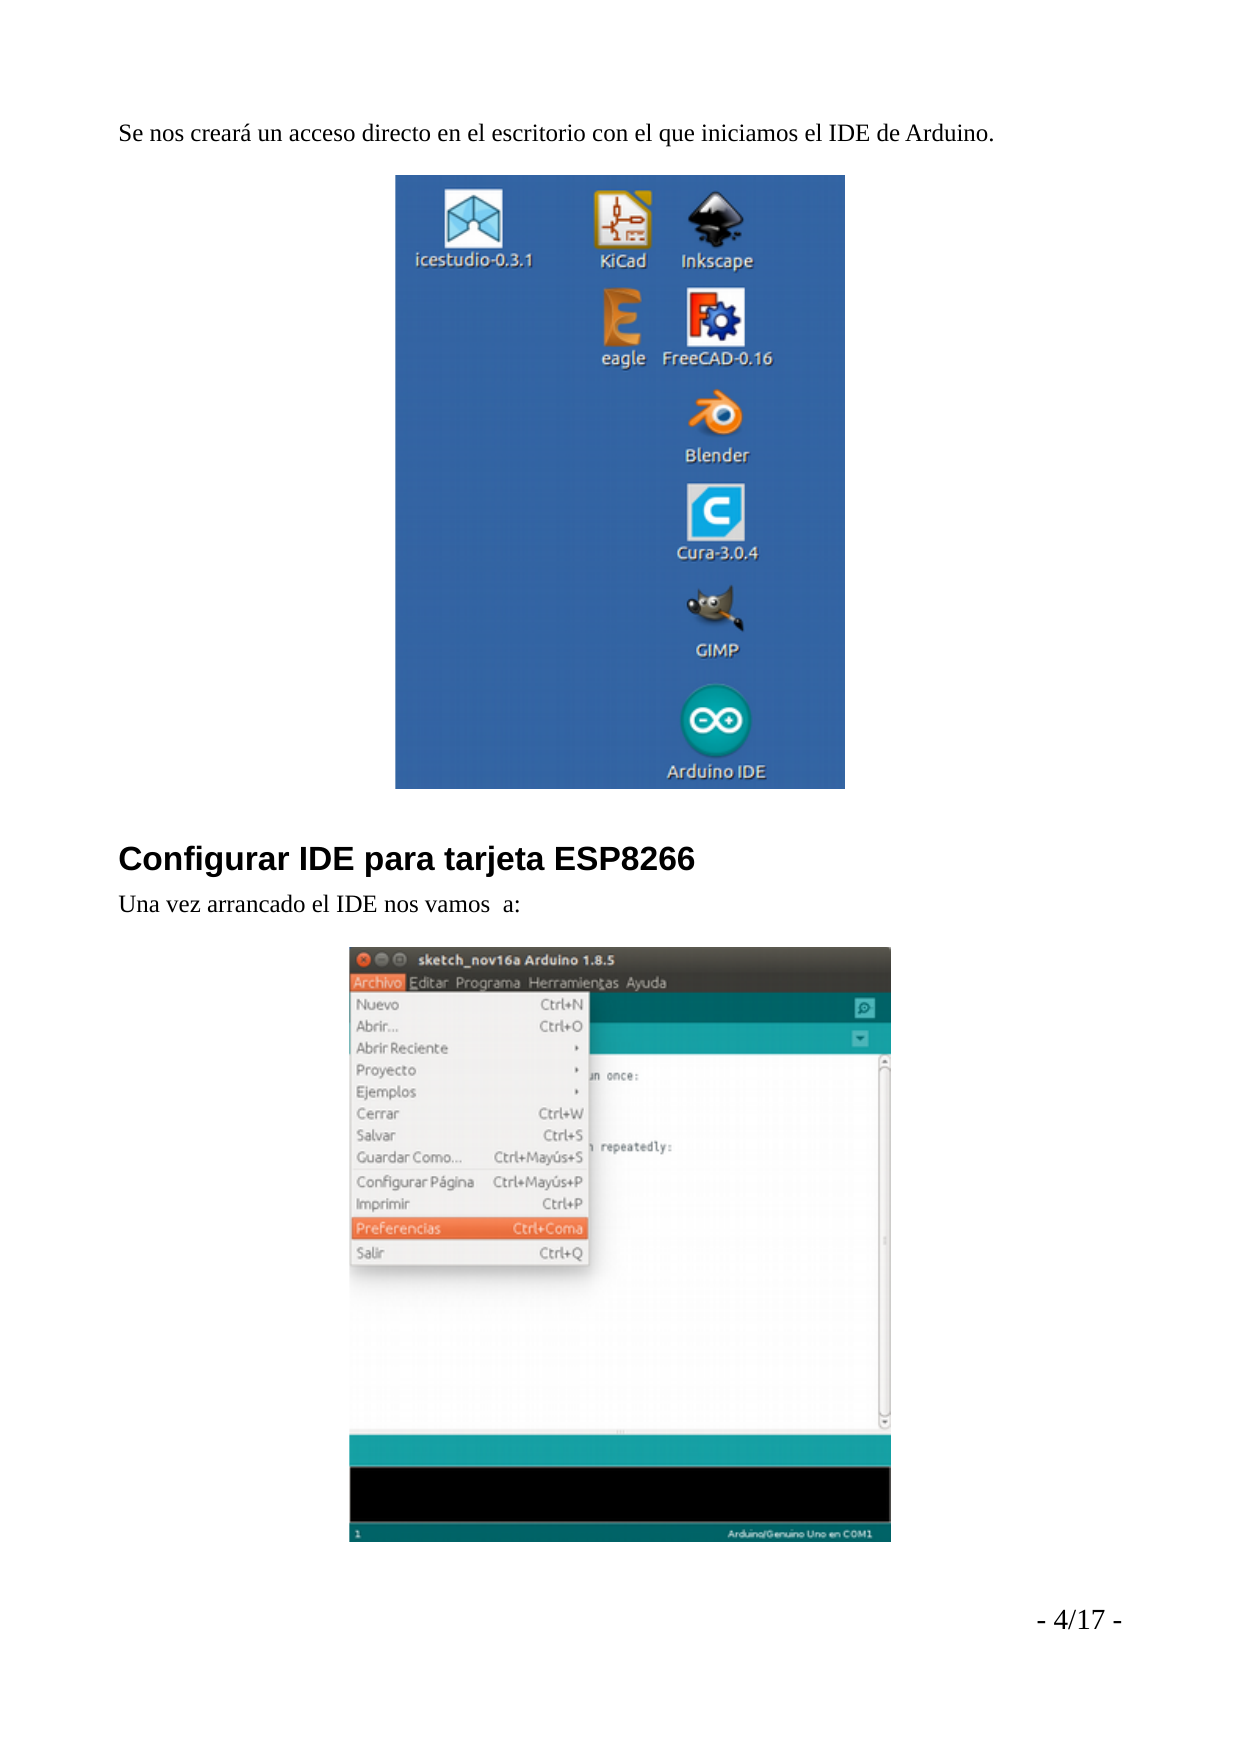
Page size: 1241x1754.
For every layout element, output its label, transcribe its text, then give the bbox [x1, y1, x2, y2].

text Se nos creará un acceso directo en el escritorio con el que iniciamos el IDE de Arduino. [118, 118, 1122, 147]
text Una vez arrancado el IDE nos vamos a: [118, 889, 1122, 918]
subtitle Configurar IDE para tarjeta ESP8266 [118, 838, 1122, 877]
picture [395, 175, 845, 789]
picture [349, 947, 891, 1542]
